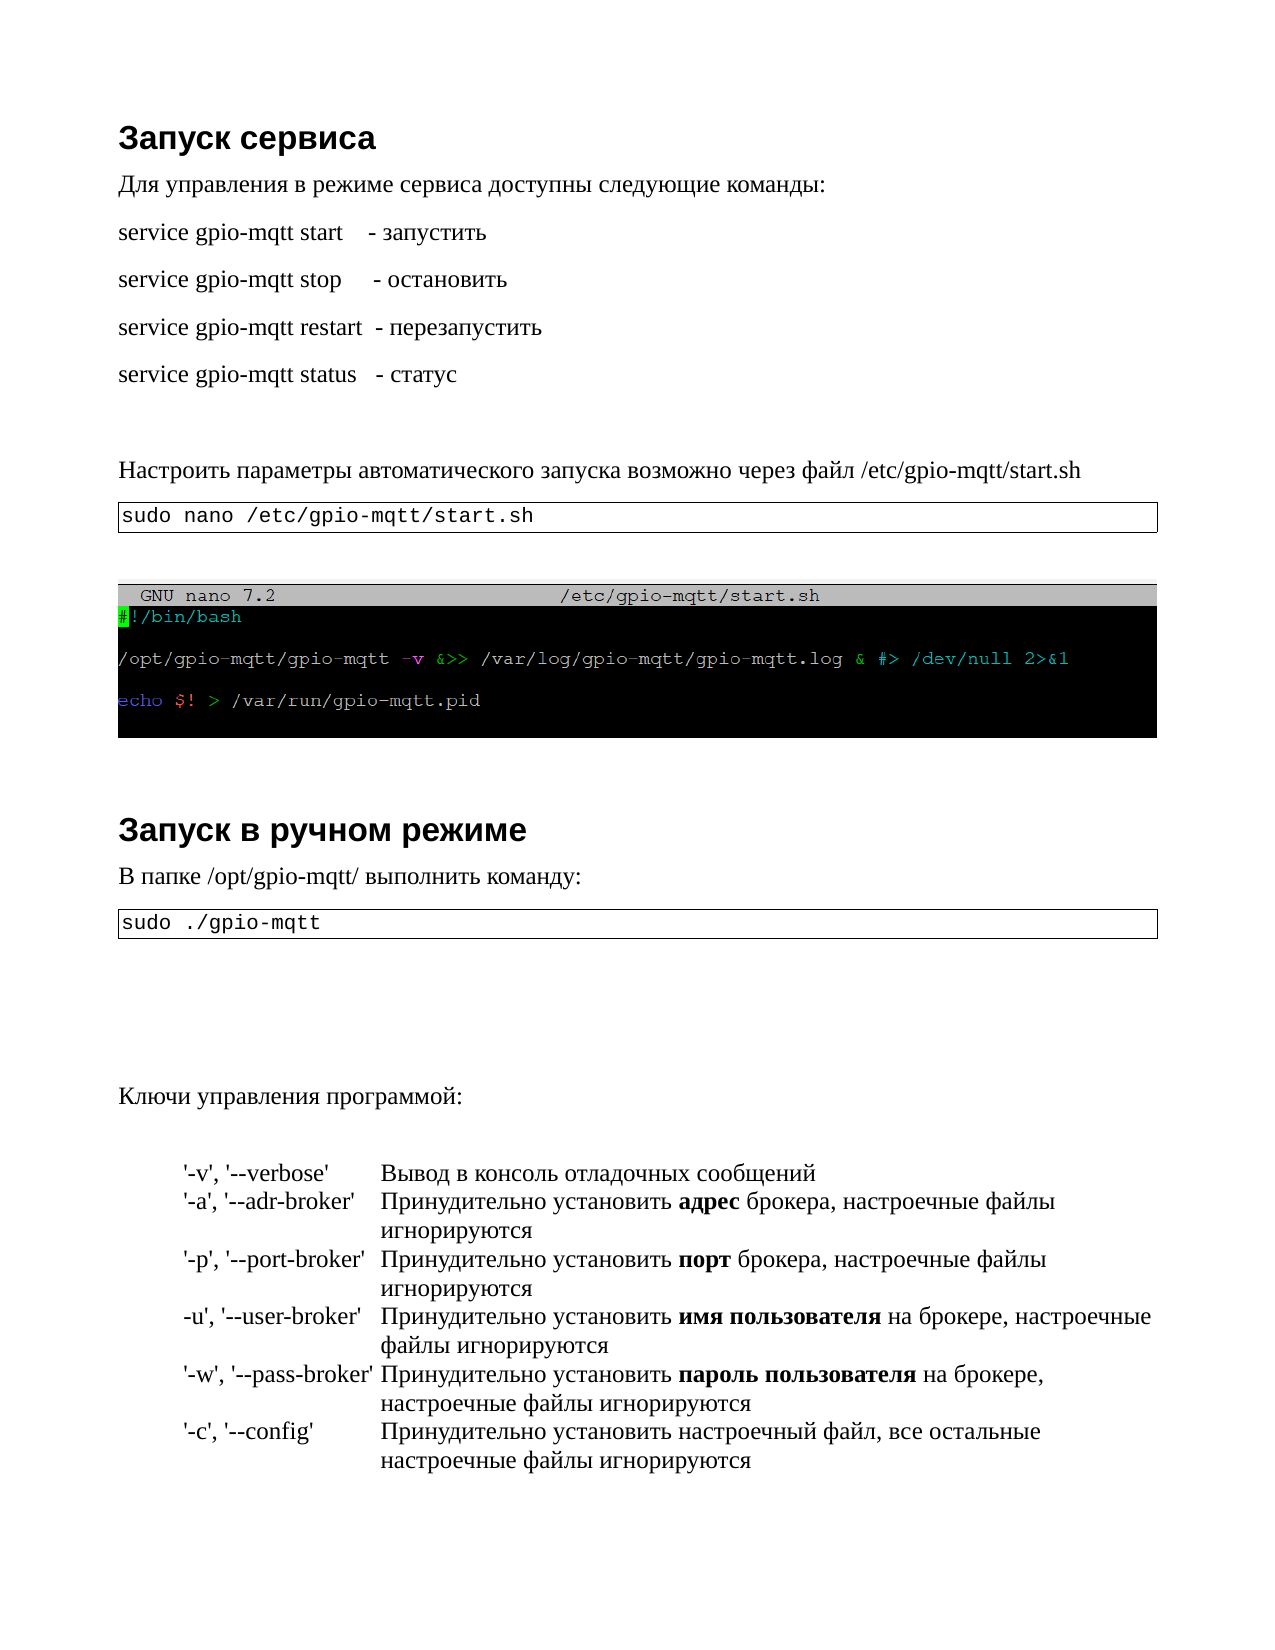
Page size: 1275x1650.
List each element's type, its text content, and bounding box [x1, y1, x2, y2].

table_header [183, 1129, 380, 1158]
table_cell [118, 1416, 183, 1474]
table_cell [380, 1503, 1157, 1531]
table_cell [118, 1503, 183, 1531]
picture [118, 579, 1157, 738]
table_cell '-p', '--port-broker' [183, 1244, 380, 1301]
table_cell Вывод в консоль отладочных сообщений [380, 1158, 1157, 1186]
table_cell -u', '--user-broker' [183, 1301, 380, 1359]
table_cell [380, 1474, 1157, 1503]
subtitle Запуск в ручном режиме [118, 810, 1157, 848]
table_header [380, 1129, 1157, 1158]
table_cell '-a', '--adr-broker' [183, 1186, 380, 1244]
table_cell [118, 1474, 183, 1503]
table_cell '-w', '--pass-broker' [183, 1359, 380, 1416]
table_cell [183, 1474, 380, 1503]
table_cell [118, 1244, 183, 1301]
table_cell [118, 1158, 183, 1186]
text service gpio-mqtt start - запустить [118, 217, 1157, 245]
text service gpio-mqtt restart - перезапустить [118, 312, 1157, 341]
table_cell '-c', '--config' [183, 1416, 380, 1474]
text Для управления в режиме сервиса доступны следующие команды: [118, 169, 1157, 198]
text service gpio-mqtt status - статус [118, 359, 1157, 388]
table_cell [118, 1359, 183, 1416]
text sudo ./gpio-mqtt [119, 910, 1157, 938]
text Ключи управления программой: [118, 1081, 1157, 1110]
table_cell '-v', '--verbose' [183, 1158, 380, 1186]
table_cell Принудительно установить порт брокера, настроечные файлы игнорируются [380, 1244, 1157, 1301]
text В папке /opt/gpio-mqtt/ выполнить команду: [118, 861, 1157, 890]
table_cell [118, 1186, 183, 1244]
text Настроить параметры автоматического запуска возможно через файл /etc/gpio-mqtt/start.sh [118, 455, 1157, 483]
text service gpio-mqtt stop - остановить [118, 264, 1157, 293]
table_cell [183, 1503, 380, 1531]
table_cell Принудительно установить имя пользователя на брокере, настроечные файлы игнорируются [380, 1301, 1157, 1359]
table_cell Принудительно установить настроечный файл, все остальные настроечные файлы игнорируются [380, 1416, 1157, 1474]
subtitle Запуск сервиса [118, 118, 1157, 157]
table_cell [118, 1301, 183, 1359]
table_cell Принудительно установить адрес брокера, настроечные файлы игнорируются [380, 1186, 1157, 1244]
text sudo nano /etc/gpio-mqtt/start.sh [119, 503, 1157, 532]
table_header [118, 1129, 183, 1158]
table_cell Принудительно установить пароль пользователя на брокере, настроечные файлы игнорируются [380, 1359, 1157, 1416]
